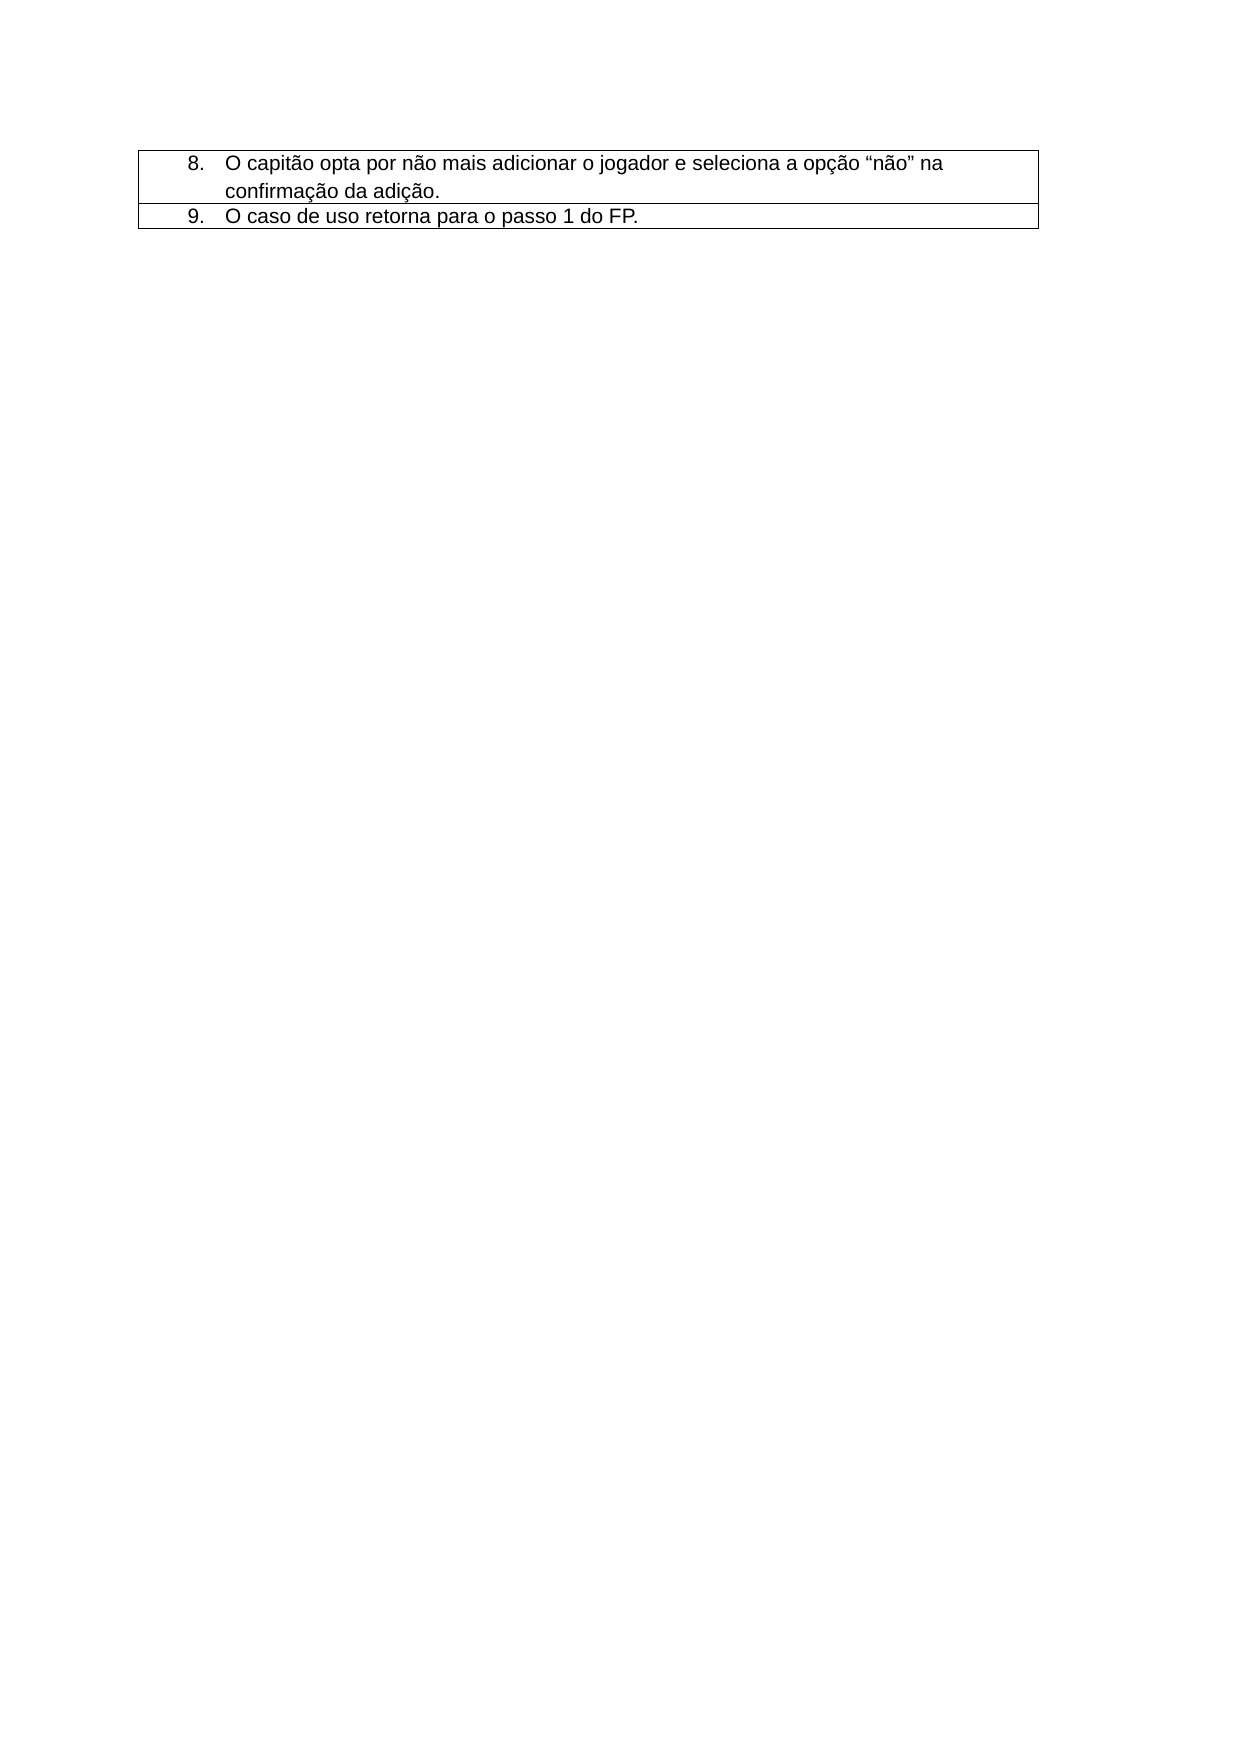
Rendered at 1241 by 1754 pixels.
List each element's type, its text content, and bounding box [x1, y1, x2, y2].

table_cell O caso de uso retorna para o passo 1 do FP. [139, 204, 1038, 227]
table_cell O capitão opta por não mais adicionar o jogador e seleciona a opção “não” na confirmação da adição. [139, 151, 1038, 202]
